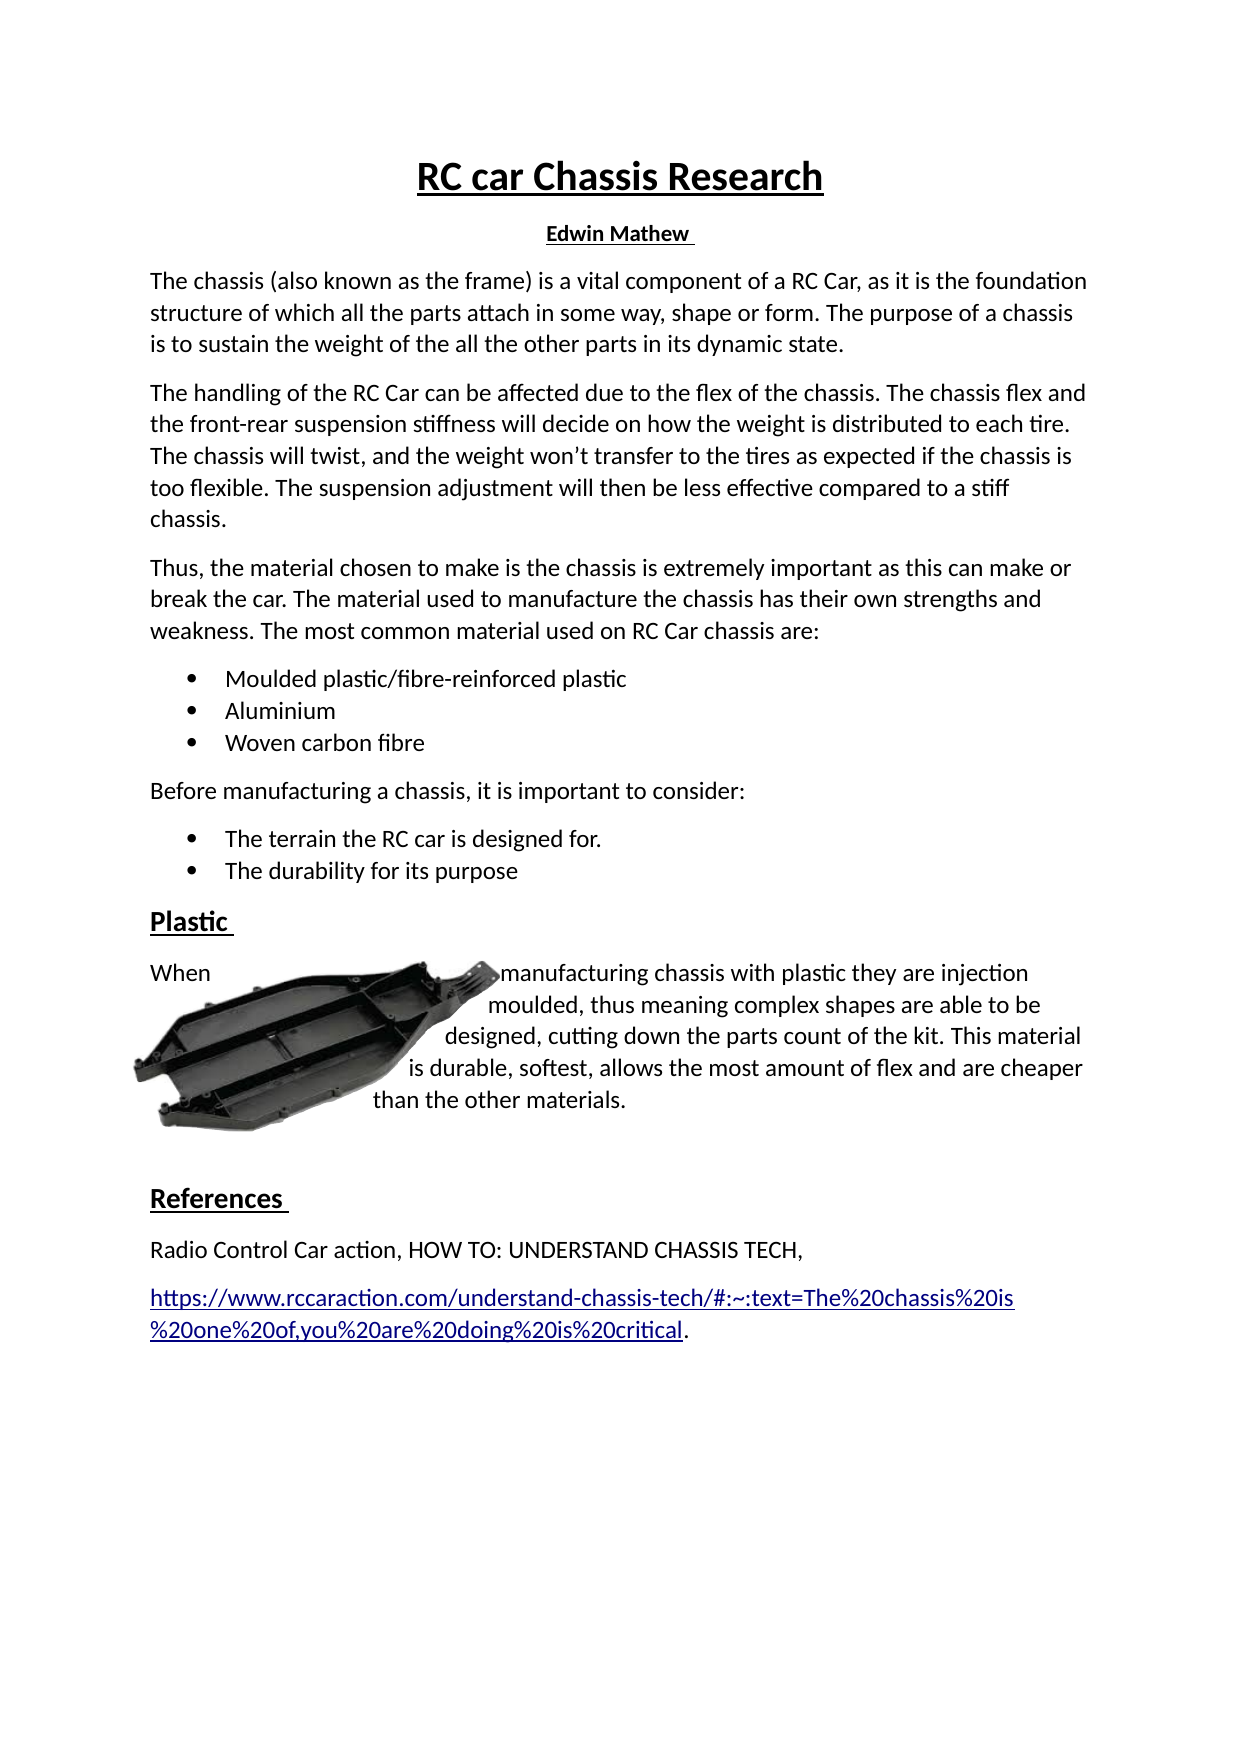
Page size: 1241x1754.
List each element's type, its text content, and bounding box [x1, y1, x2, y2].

list Woven carbon fibre [187, 727, 1090, 757]
text Edwin Mathew [150, 219, 1090, 247]
text Thus, the material chosen to make is the chassis is extremely important as this can make or break the car. The material used to manufacture the chassis has their own strengths and weakness. The most common material used on RC Car chassis are: [150, 552, 1090, 646]
text Radio Control Car action, HOW TO: UNDERSTAND CHASSIS TECH, [150, 1234, 1090, 1265]
text The chassis (also known as the frame) is a vital component of a RC Car, as it is the foundation structure of which all the parts attach in some way, shape or form. The purpose of a chassis is to sustain the weight of the all the other parts in its dynamic state. [150, 265, 1090, 359]
text RC car Chassis Research [150, 150, 1090, 201]
list The durability for its purpose [187, 855, 1090, 886]
text https://www.rccaraction.com/understand-chassis-tech/#:~:text=The%20chassis%20is%20one%20of,you%20are%20doing%20is%20critical. [150, 1282, 1090, 1345]
list Aluminium [187, 695, 1090, 726]
list Moulded plastic/fibre-reinforced plastic [187, 663, 1090, 694]
text When manufacturing chassis with plastic they are injection moulded, thus meaning complex shapes are able to be designed, cutting down the parts count of the kit. This material is durable, softest, allows the most amount of flex and are cheaper than the other materials. [150, 957, 1090, 1114]
text The handling of the RC Car can be affected due to the flex of the chassis. The chassis flex and the front-rear suspension stiffness will decide on how the weight is distributed to each tire. The chassis will twist, and the weight won’t transfer to the tires as expected if the chassis is too flexible. The suspension adjustment will then be less effective compared to a stiff chassis. [150, 377, 1090, 534]
text References [150, 1181, 1090, 1216]
list The terrain the RC car is designed for. [187, 823, 1090, 854]
text Before manufacturing a chassis, it is important to consider: [150, 775, 1090, 806]
text Plastic [150, 903, 1090, 939]
